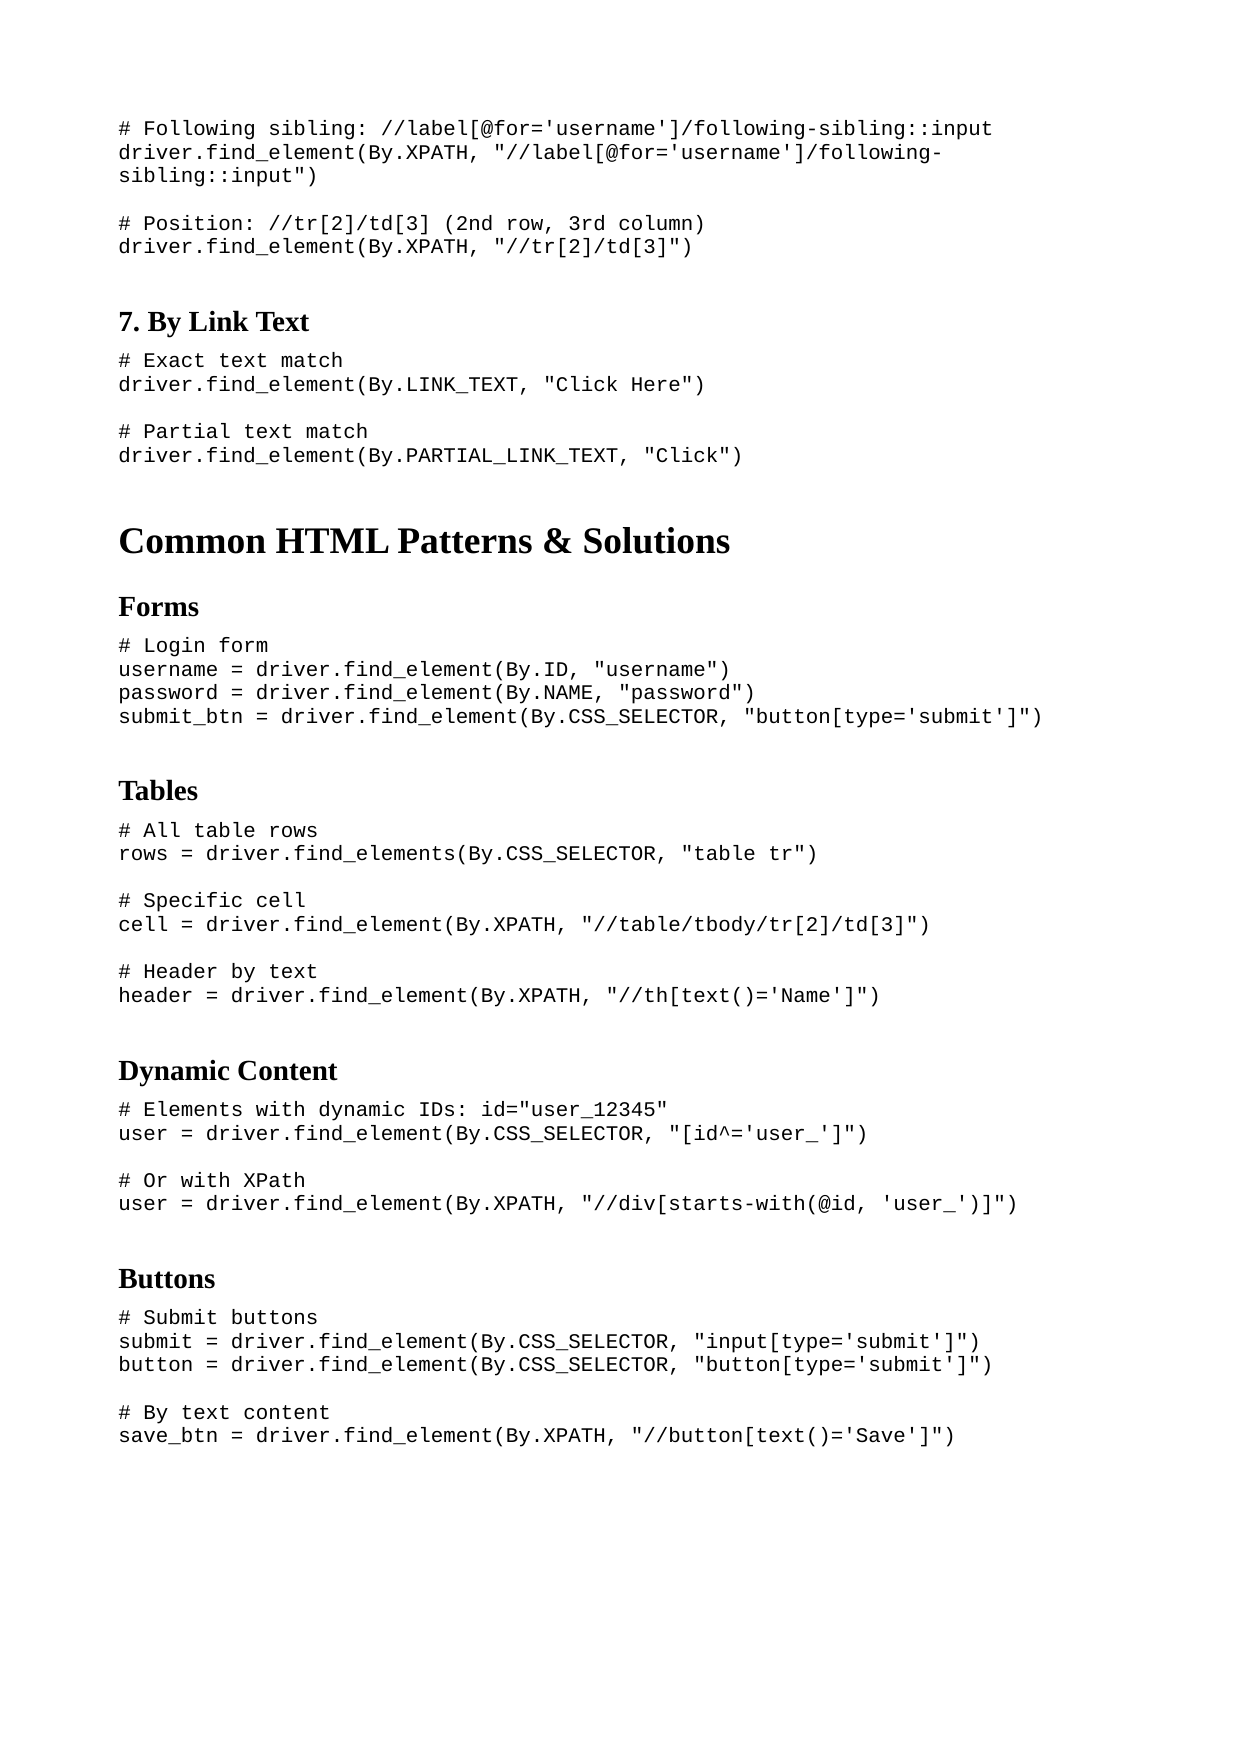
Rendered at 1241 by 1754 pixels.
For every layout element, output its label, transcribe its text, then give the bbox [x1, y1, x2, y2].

text button = driver.find_element(By.CSS_SELECTOR, "button[type='submit']") [118, 1354, 1122, 1378]
text # Login form [118, 635, 1122, 658]
text # Specific cell [118, 891, 1122, 914]
text driver.find_element(By.PARTIAL_LINK_TEXT, "Click") [118, 445, 1122, 468]
text submit_btn = driver.find_element(By.CSS_SELECTOR, "button[type='submit']") [118, 706, 1122, 729]
text rows = driver.find_elements(By.CSS_SELECTOR, "table tr") [118, 843, 1122, 867]
text header = driver.find_element(By.XPATH, "//th[text()='Name']") [118, 985, 1122, 1009]
text user = driver.find_element(By.CSS_SELECTOR, "[id^='user_']") [118, 1122, 1122, 1146]
text # Submit buttons [118, 1307, 1122, 1331]
text submit = driver.find_element(By.CSS_SELECTOR, "input[type='submit']") [118, 1331, 1122, 1354]
text driver.find_element(By.XPATH, "//tr[2]/td[3]") [118, 236, 1122, 260]
text user = driver.find_element(By.XPATH, "//div[starts-with(@id, 'user_')]") [118, 1193, 1122, 1217]
text # By text content [118, 1402, 1122, 1425]
text # Elements with dynamic IDs: id="user_12345" [118, 1099, 1122, 1122]
subtitle Buttons [118, 1261, 1122, 1295]
subtitle Dynamic Content [118, 1053, 1122, 1086]
text # Partial text match [118, 421, 1122, 445]
text # Or with XPath [118, 1170, 1122, 1193]
subtitle Tables [118, 773, 1122, 807]
text save_btn = driver.find_element(By.XPATH, "//button[text()='Save']") [118, 1425, 1122, 1449]
text driver.find_element(By.LINK_TEXT, "Click Here") [118, 374, 1122, 397]
text # All table rows [118, 819, 1122, 843]
text # Following sibling: //label[@for='username']/following-sibling::input [118, 118, 1122, 142]
text password = driver.find_element(By.NAME, "password") [118, 682, 1122, 706]
subtitle 7. By Link Text [118, 304, 1122, 338]
text driver.find_element(By.XPATH, "//label[@for='username']/following-sibling::input") [118, 142, 1122, 189]
subtitle Forms [118, 589, 1122, 622]
text # Position: //tr[2]/td[3] (2nd row, 3rd column) [118, 213, 1122, 236]
text # Exact text match [118, 350, 1122, 374]
text username = driver.find_element(By.ID, "username") [118, 658, 1122, 682]
text # Header by text [118, 961, 1122, 985]
subtitle Common HTML Patterns & Solutions [118, 519, 1122, 562]
text cell = driver.find_element(By.XPATH, "//table/tbody/tr[2]/td[3]") [118, 914, 1122, 938]
